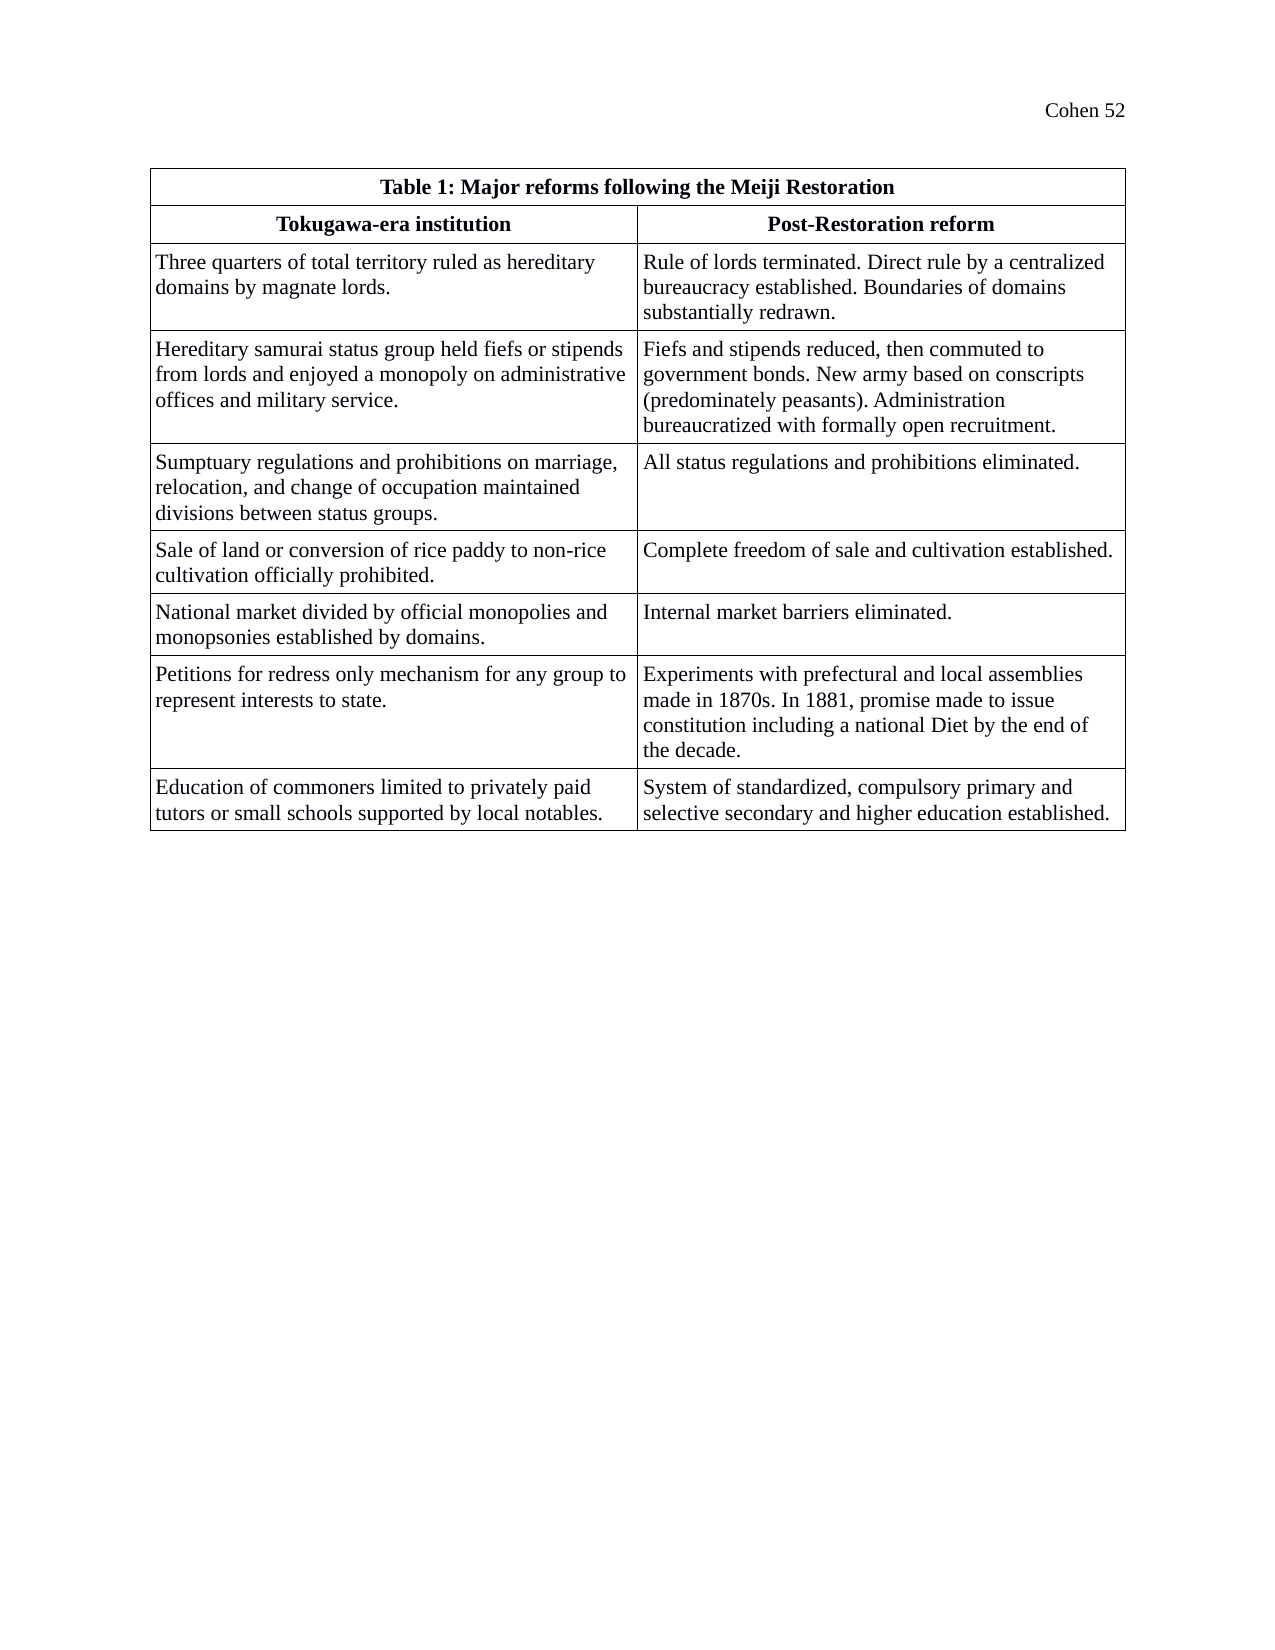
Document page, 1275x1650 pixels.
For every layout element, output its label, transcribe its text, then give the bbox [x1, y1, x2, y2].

table_cell Fiefs and stipends reduced, then commuted to government bonds. New army based on conscripts (predominately peasants). Administration bureaucratized with formally open recruitment. [638, 331, 1125, 443]
table_cell Sale of land or conversion of rice paddy to non-rice cultivation officially prohibited. [151, 531, 637, 593]
table_cell Sumptuary regulations and prohibitions on marriage, relocation, and change of occupation maintained divisions between status groups. [151, 444, 637, 530]
table_cell Tokugawa-era institution [151, 206, 637, 242]
table_cell Experiments with prefectural and local assemblies made in 1870s. In 1881, promise made to issue constitution including a national Diet by the end of the decade. [638, 656, 1125, 768]
table_cell Petitions for redress only mechanism for any group to represent interests to state. [151, 656, 637, 768]
table_cell National market divided by official monopolies and monopsonies established by domains. [151, 594, 637, 655]
table_cell All status regulations and prohibitions eliminated. [638, 444, 1125, 530]
table_cell Hereditary samurai status group held fiefs or stipends from lords and enjoyed a monopoly on administrative offices and military service. [151, 331, 637, 443]
table_cell Rule of lords terminated. Direct rule by a centralized bureaucracy established. Boundaries of domains substantially redrawn. [638, 244, 1125, 330]
table_cell Education of commoners limited to privately paid tutors or small schools supported by local notables. [151, 769, 637, 830]
table_cell System of standardized, compulsory primary and selective secondary and higher education established. [638, 769, 1125, 830]
table_cell Three quarters of total territory ruled as hereditary domains by magnate lords. [151, 244, 637, 330]
table_cell Complete freedom of sale and cultivation established. [638, 531, 1125, 593]
table_header Table 1: Major reforms following the Meiji Restoration [151, 169, 1125, 205]
table_cell Internal market barriers eliminated. [638, 594, 1125, 655]
table_cell Post-Restoration reform [638, 206, 1125, 242]
